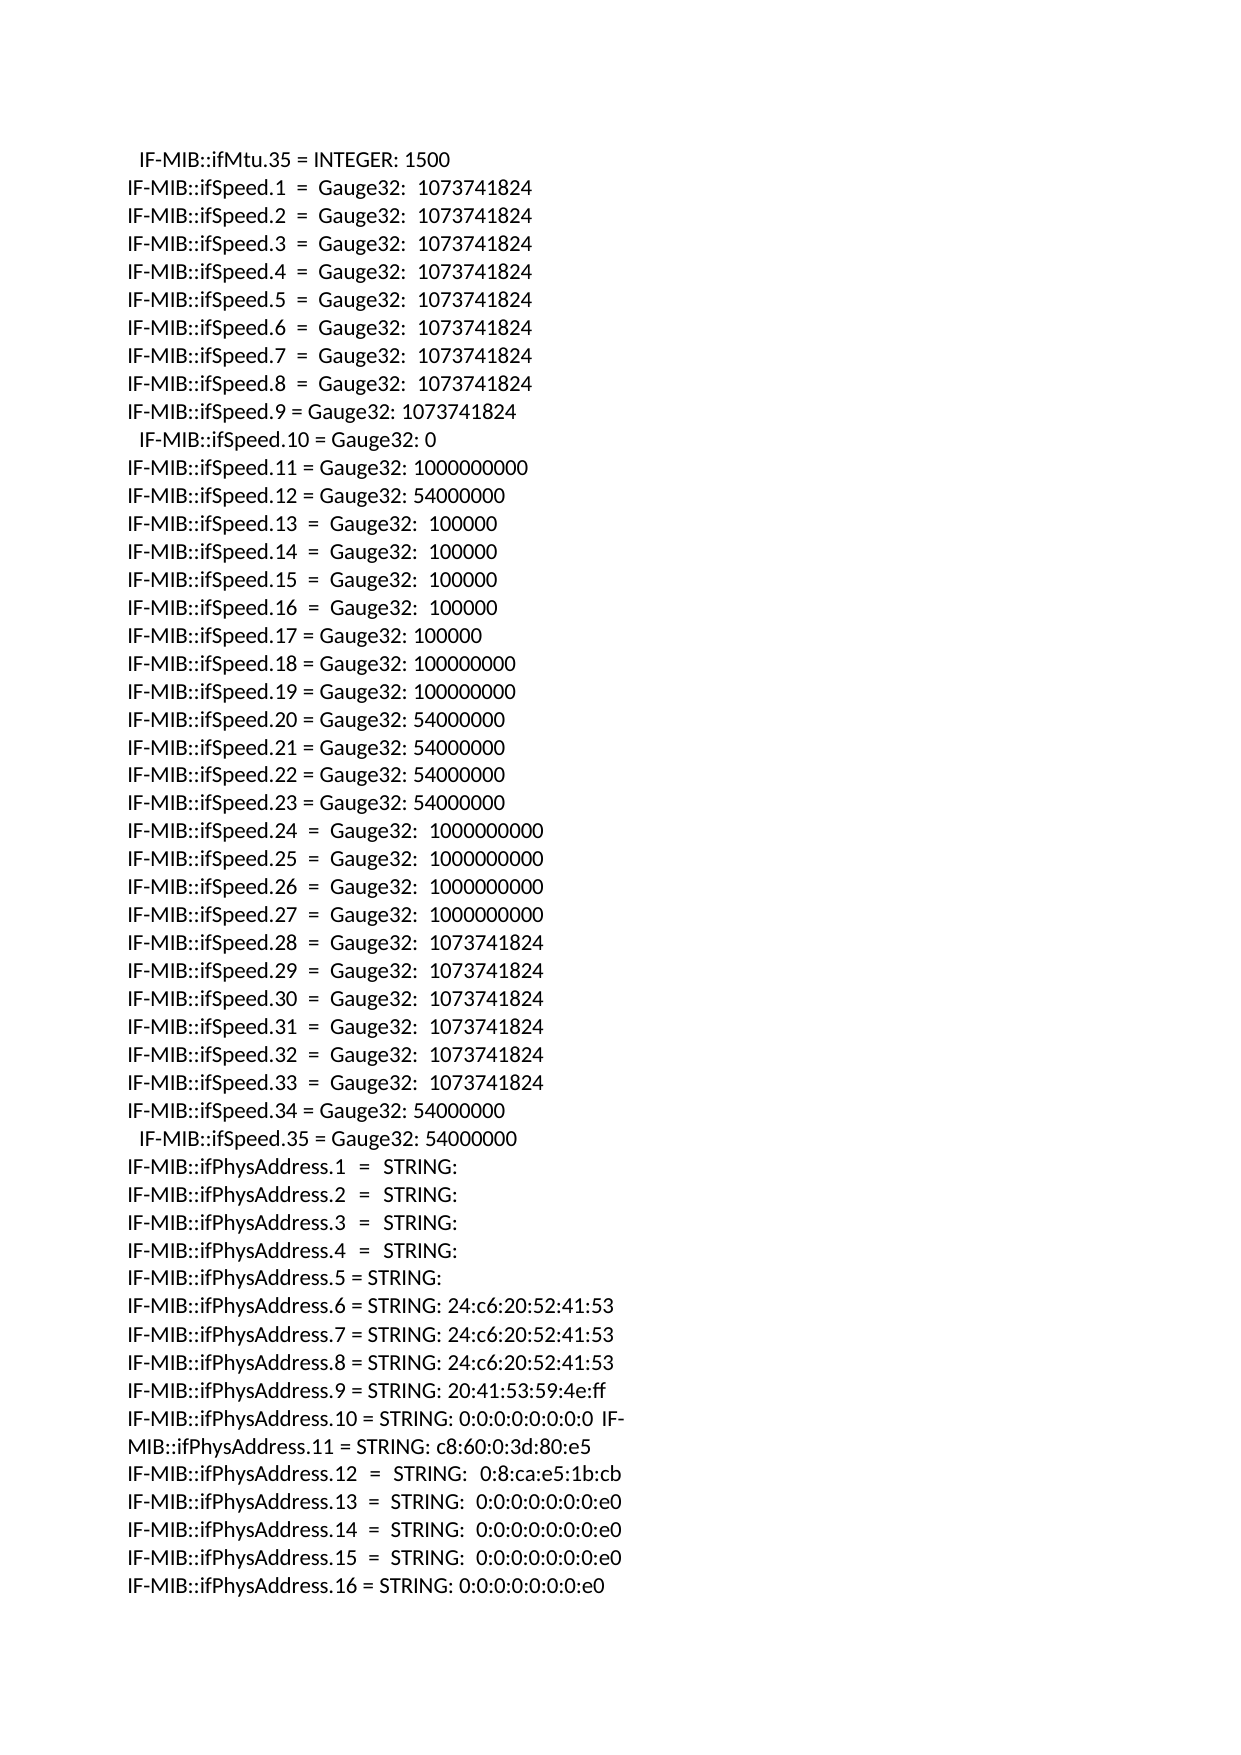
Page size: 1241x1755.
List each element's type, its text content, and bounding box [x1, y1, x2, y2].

text IF-MIB::ifMtu.35 = INTEGER: 1500 [139, 145, 1066, 173]
text IF-MIB::ifSpeed.11 = Gauge32: 1000000000 IF-MIB::ifSpeed.12 = Gauge32: 54000000 [127, 453, 544, 509]
text IF-MIB::ifPhysAddress.1 = STRING: IF-MIB::ifPhysAddress.2 = STRING: IF-MIB::ifPhysAddress.3 = STRING: IF-MIB::ifPhysAddress.4 = STRING: IF-MIB::ifPhysAddress.5 = STRING: [127, 1153, 458, 1292]
text IF-MIB::ifSpeed.10 = Gauge32: 0 [139, 425, 1066, 453]
text IF-MIB::ifSpeed.35 = Gauge32: 54000000 [139, 1124, 1066, 1153]
text IF-MIB::ifPhysAddress.6 = STRING: 24:c6:20:52:41:53 IF-MIB::ifPhysAddress.7 = STRING: 24:c6:20:52:41:53 IF-MIB::ifPhysAddress.8 = STRING: 24:c6:20:52:41:53 IF-MIB::ifPhysAddress.9 = STRING: 20:41:53:59:4e:ff IF-MIB::ifPhysAddress.10 = STRING: 0:0:0:0:0:0:0:0 IF-MIB::ifPhysAddress.11 = STRING: c8:60:0:3d:80:e5 [127, 1292, 631, 1460]
text IF-MIB::ifSpeed.13 = Gauge32: 100000 IF-MIB::ifSpeed.14 = Gauge32: 100000 IF-MIB::ifSpeed.15 = Gauge32: 100000 IF-MIB::ifSpeed.16 = Gauge32: 100000 IF-MIB::ifSpeed.17 = Gauge32: 100000 [127, 509, 497, 649]
text IF-MIB::ifPhysAddress.12 = STRING: 0:8:ca:e5:1b:cb IF-MIB::ifPhysAddress.13 = STRING: 0:0:0:0:0:0:0:e0 IF-MIB::ifPhysAddress.14 = STRING: 0:0:0:0:0:0:0:e0 IF-MIB::ifPhysAddress.15 = STRING: 0:0:0:0:0:0:0:e0 IF-MIB::ifPhysAddress.16 = STRING: 0:0:0:0:0:0:0:e0 [127, 1460, 622, 1599]
text IF-MIB::ifSpeed.1 = Gauge32: 1073741824 IF-MIB::ifSpeed.2 = Gauge32: 1073741824 IF-MIB::ifSpeed.3 = Gauge32: 1073741824 IF-MIB::ifSpeed.4 = Gauge32: 1073741824 IF-MIB::ifSpeed.5 = Gauge32: 1073741824 IF-MIB::ifSpeed.6 = Gauge32: 1073741824 IF-MIB::ifSpeed.7 = Gauge32: 1073741824 IF-MIB::ifSpeed.8 = Gauge32: 1073741824 IF-MIB::ifSpeed.9 = Gauge32: 1073741824 [127, 173, 532, 425]
text IF-MIB::ifSpeed.24 = Gauge32: 1000000000 IF-MIB::ifSpeed.25 = Gauge32: 1000000000 IF-MIB::ifSpeed.26 = Gauge32: 1000000000 IF-MIB::ifSpeed.27 = Gauge32: 1000000000 IF-MIB::ifSpeed.28 = Gauge32: 1073741824 IF-MIB::ifSpeed.29 = Gauge32: 1073741824 IF-MIB::ifSpeed.30 = Gauge32: 1073741824 IF-MIB::ifSpeed.31 = Gauge32: 1073741824 IF-MIB::ifSpeed.32 = Gauge32: 1073741824 IF-MIB::ifSpeed.33 = Gauge32: 1073741824 IF-MIB::ifSpeed.34 = Gauge32: 54000000 [127, 816, 544, 1124]
text IF-MIB::ifSpeed.18 = Gauge32: 100000000 IF-MIB::ifSpeed.19 = Gauge32: 100000000 IF-MIB::ifSpeed.20 = Gauge32: 54000000 IF-MIB::ifSpeed.21 = Gauge32: 54000000 IF-MIB::ifSpeed.22 = Gauge32: 54000000 IF-MIB::ifSpeed.23 = Gauge32: 54000000 [127, 649, 532, 816]
